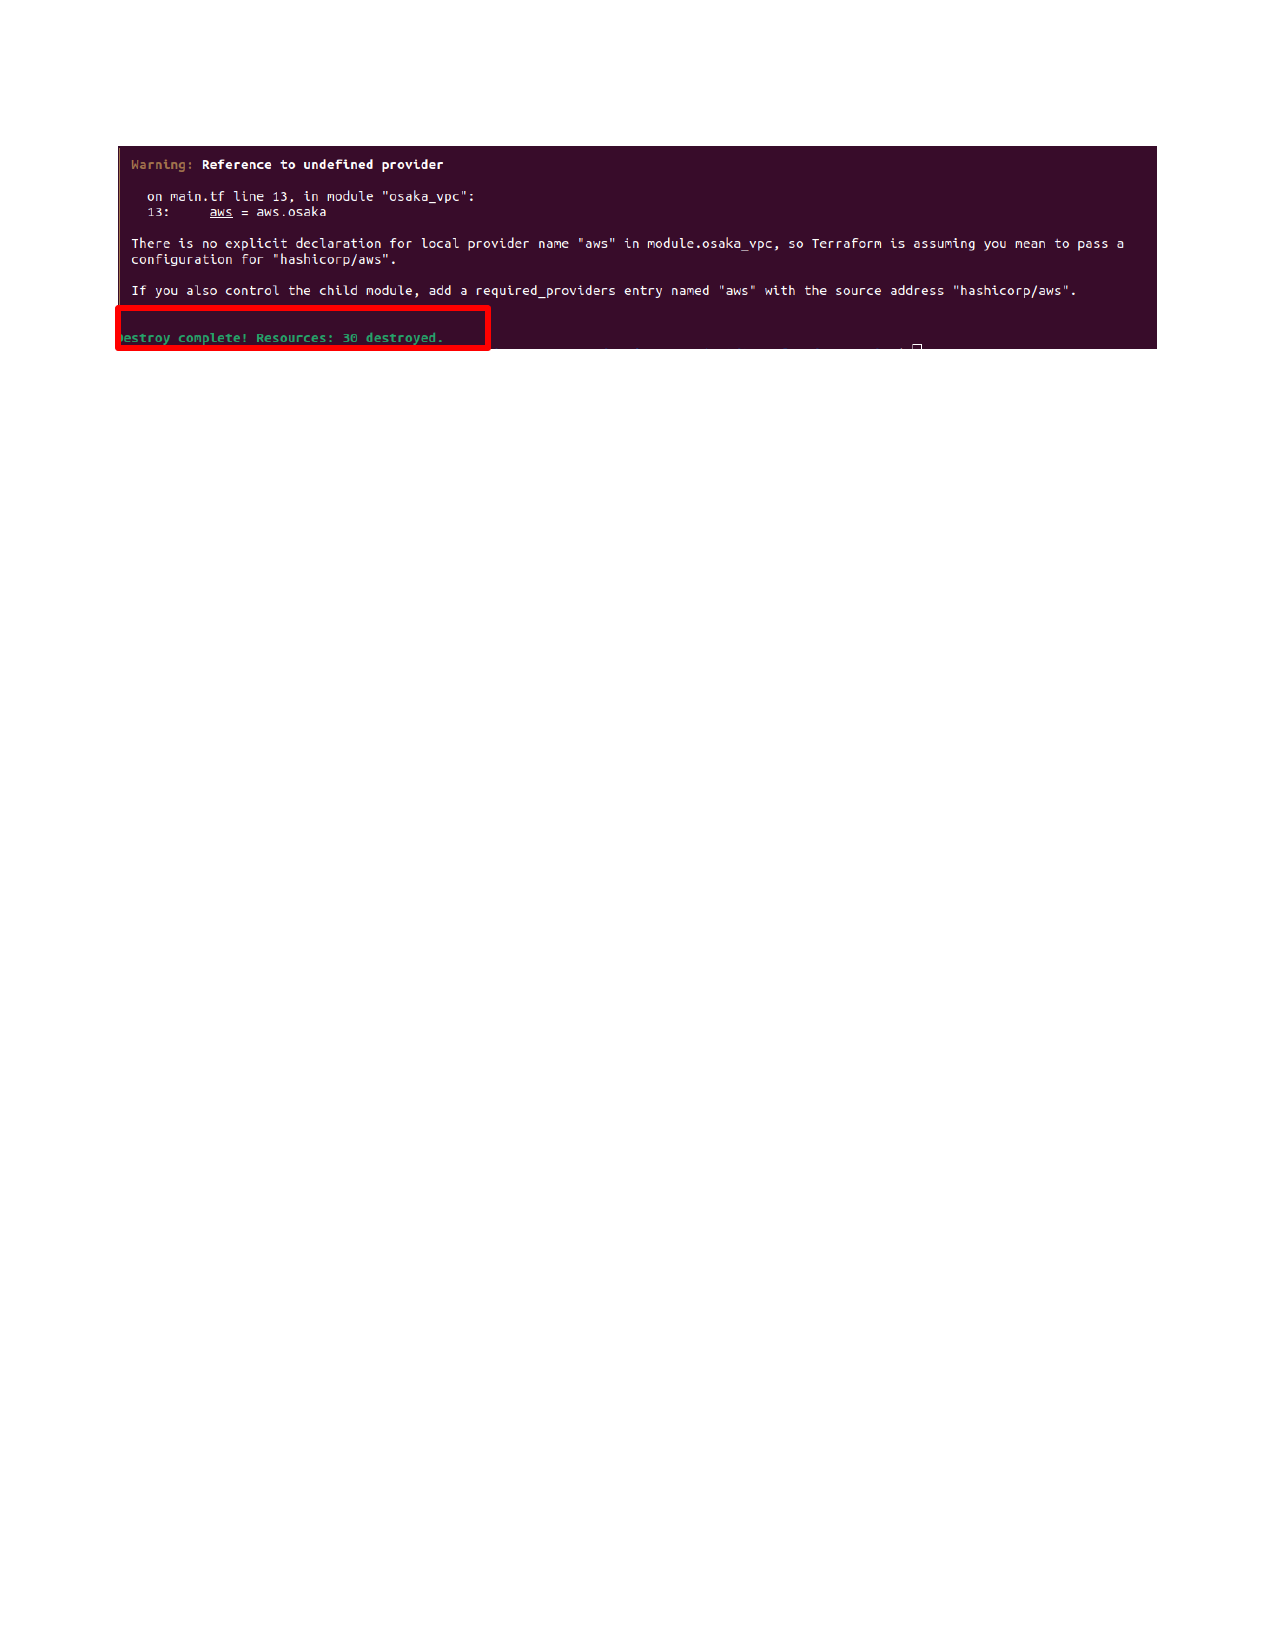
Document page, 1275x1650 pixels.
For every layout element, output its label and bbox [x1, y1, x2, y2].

picture [121, 311, 485, 345]
picture [118, 146, 1157, 349]
